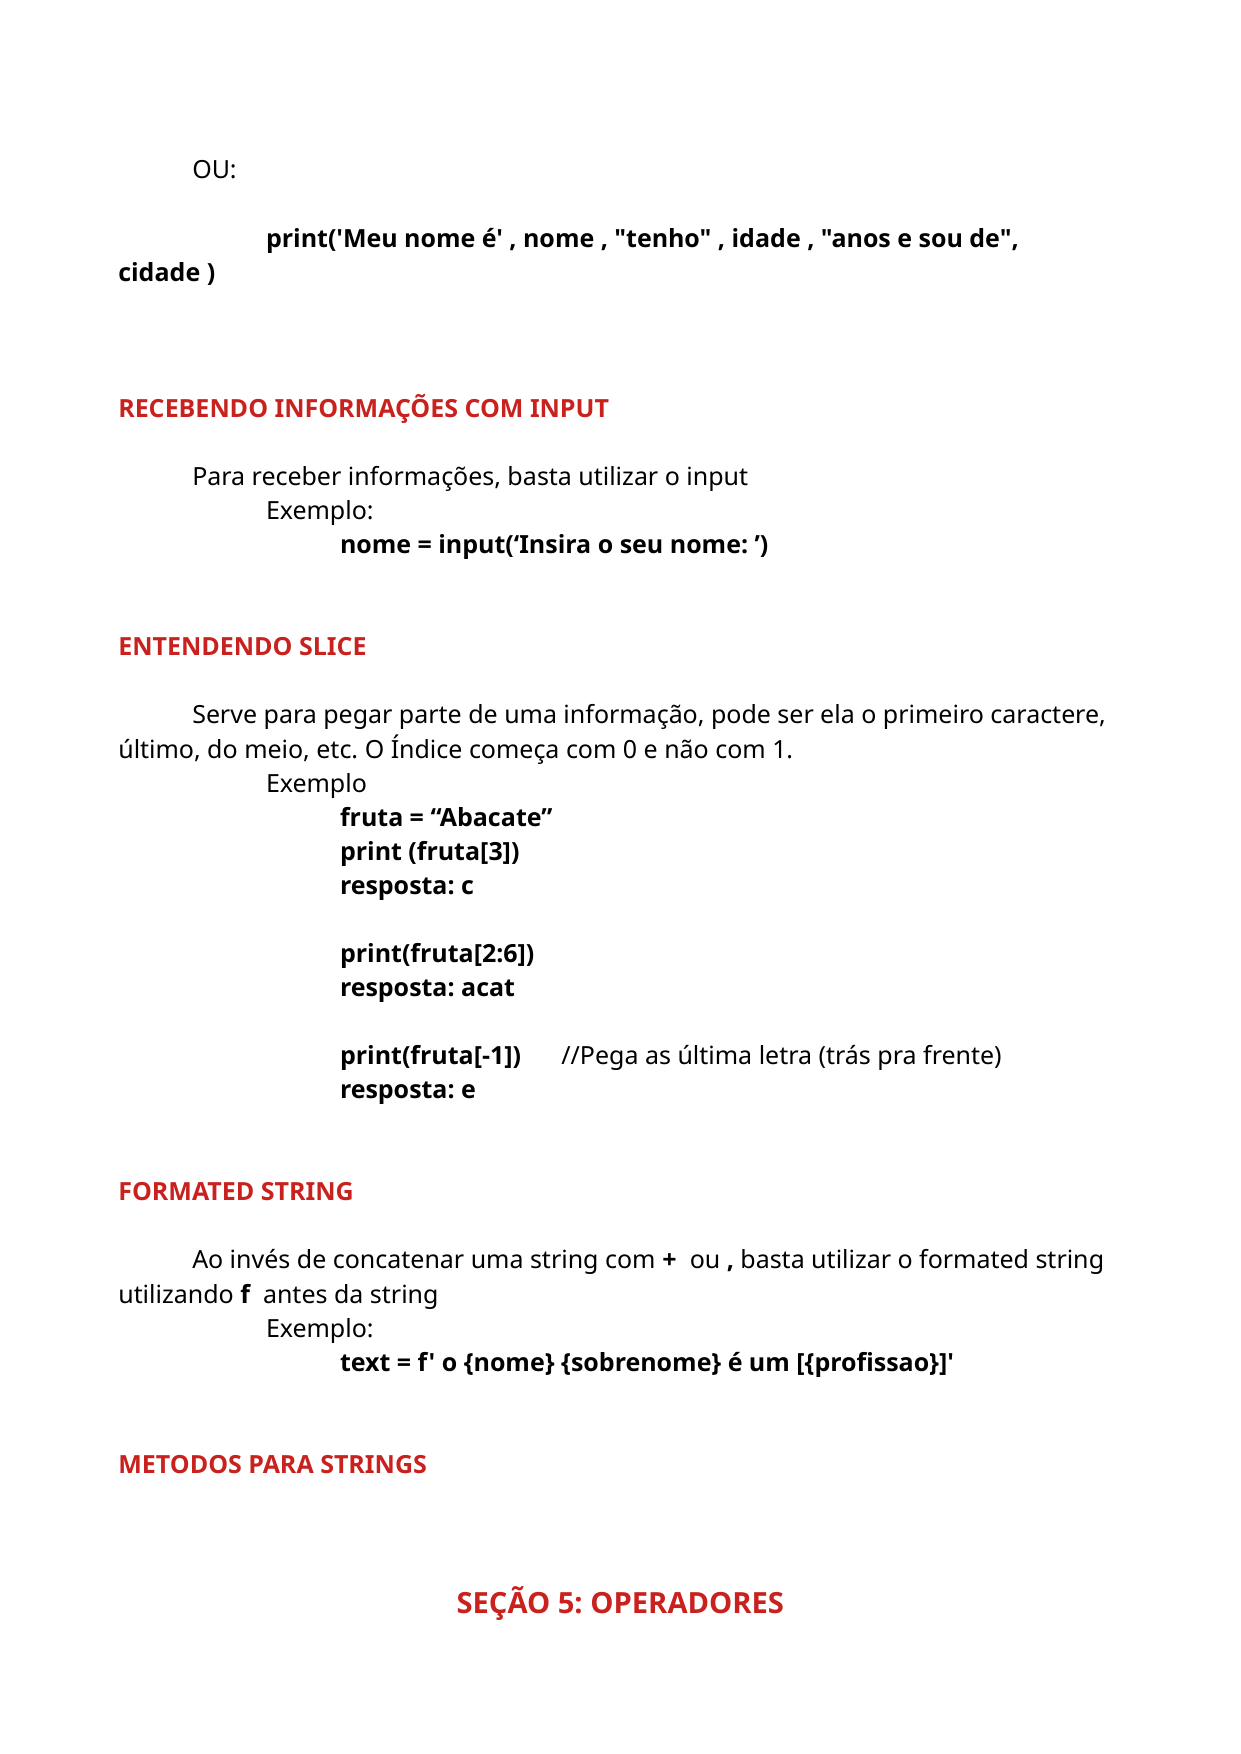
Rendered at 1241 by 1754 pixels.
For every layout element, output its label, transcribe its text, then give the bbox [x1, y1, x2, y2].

text SEÇÃO 5: OPERADORES [118, 1583, 1122, 1622]
text print('Meu nome é' , nome , "tenho" , idade , "anos e sou de", cidade ) [118, 220, 1122, 288]
text Exemplo: [118, 493, 1122, 527]
text nome = input(‘Insira o seu nome: ’) [118, 527, 1122, 561]
text OU: [118, 152, 1122, 186]
text RECEBENDO INFORMAÇÕES COM INPUT [118, 391, 1122, 425]
text Ao invés de concatenar uma string com + ou , basta utilizar o formated string utilizando f antes da string [118, 1242, 1122, 1310]
text Exemplo [118, 765, 1122, 799]
text fruta = “Abacate” [118, 799, 1122, 833]
text print(fruta[2:6]) [118, 936, 1122, 970]
text resposta: acat [118, 970, 1122, 1004]
text ENTENDENDO SLICE [118, 629, 1122, 663]
text resposta: e [118, 1072, 1122, 1106]
text Para receber informações, basta utilizar o input [118, 459, 1122, 493]
text resposta: c [118, 867, 1122, 902]
text Serve para pegar parte de uma informação, pode ser ela o primeiro caractere, último, do meio, etc. O Índice começa com 0 e não com 1. [118, 697, 1122, 765]
text print (fruta[3]) [118, 833, 1122, 867]
text print(fruta[-1]) //Pega as última letra (trás pra frente) [118, 1038, 1122, 1072]
text text = f' o {nome} {sobrenome} é um [{profissao}]' [118, 1344, 1122, 1378]
text FORMATED STRING [118, 1174, 1122, 1208]
text Exemplo: [118, 1310, 1122, 1344]
text METODOS PARA STRINGS [118, 1447, 1122, 1481]
